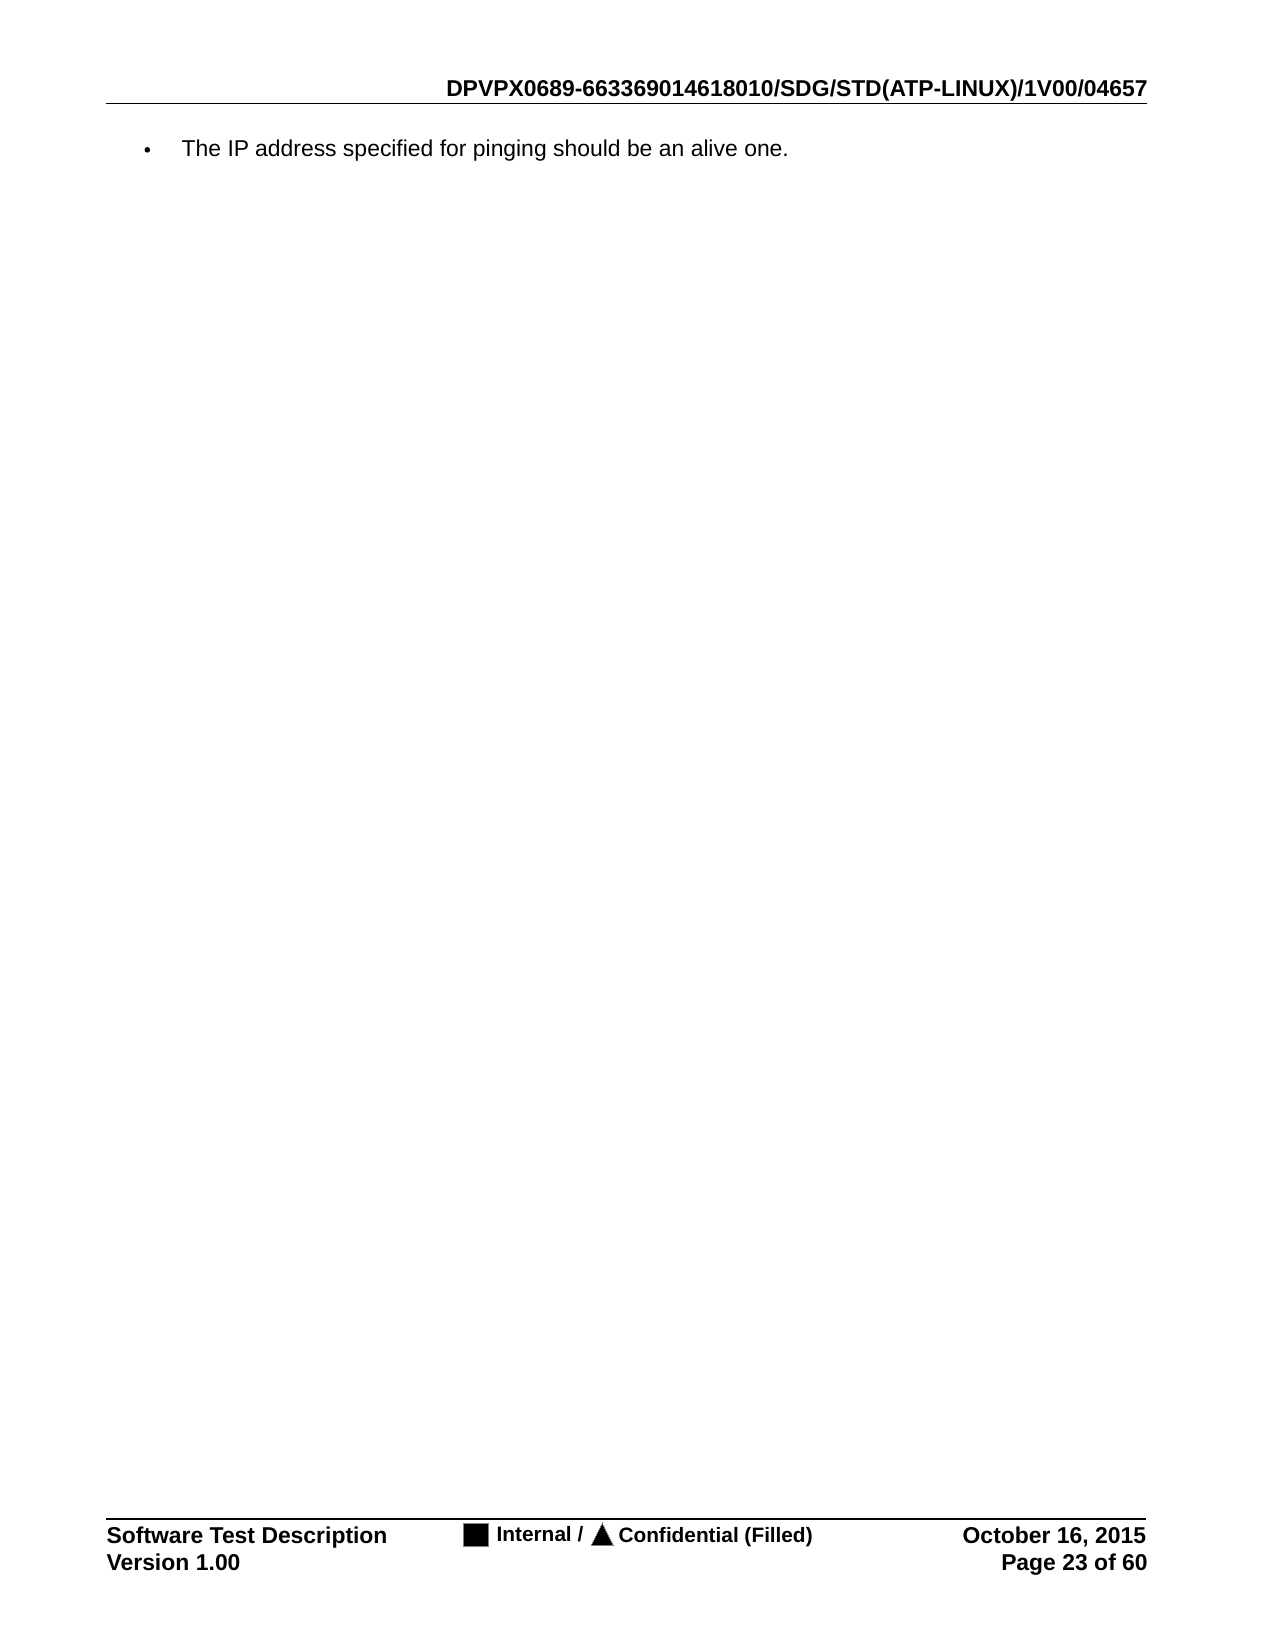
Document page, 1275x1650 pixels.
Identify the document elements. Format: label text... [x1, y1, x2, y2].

list The IP address specified for pinging should be an alive one. [144, 135, 1147, 161]
